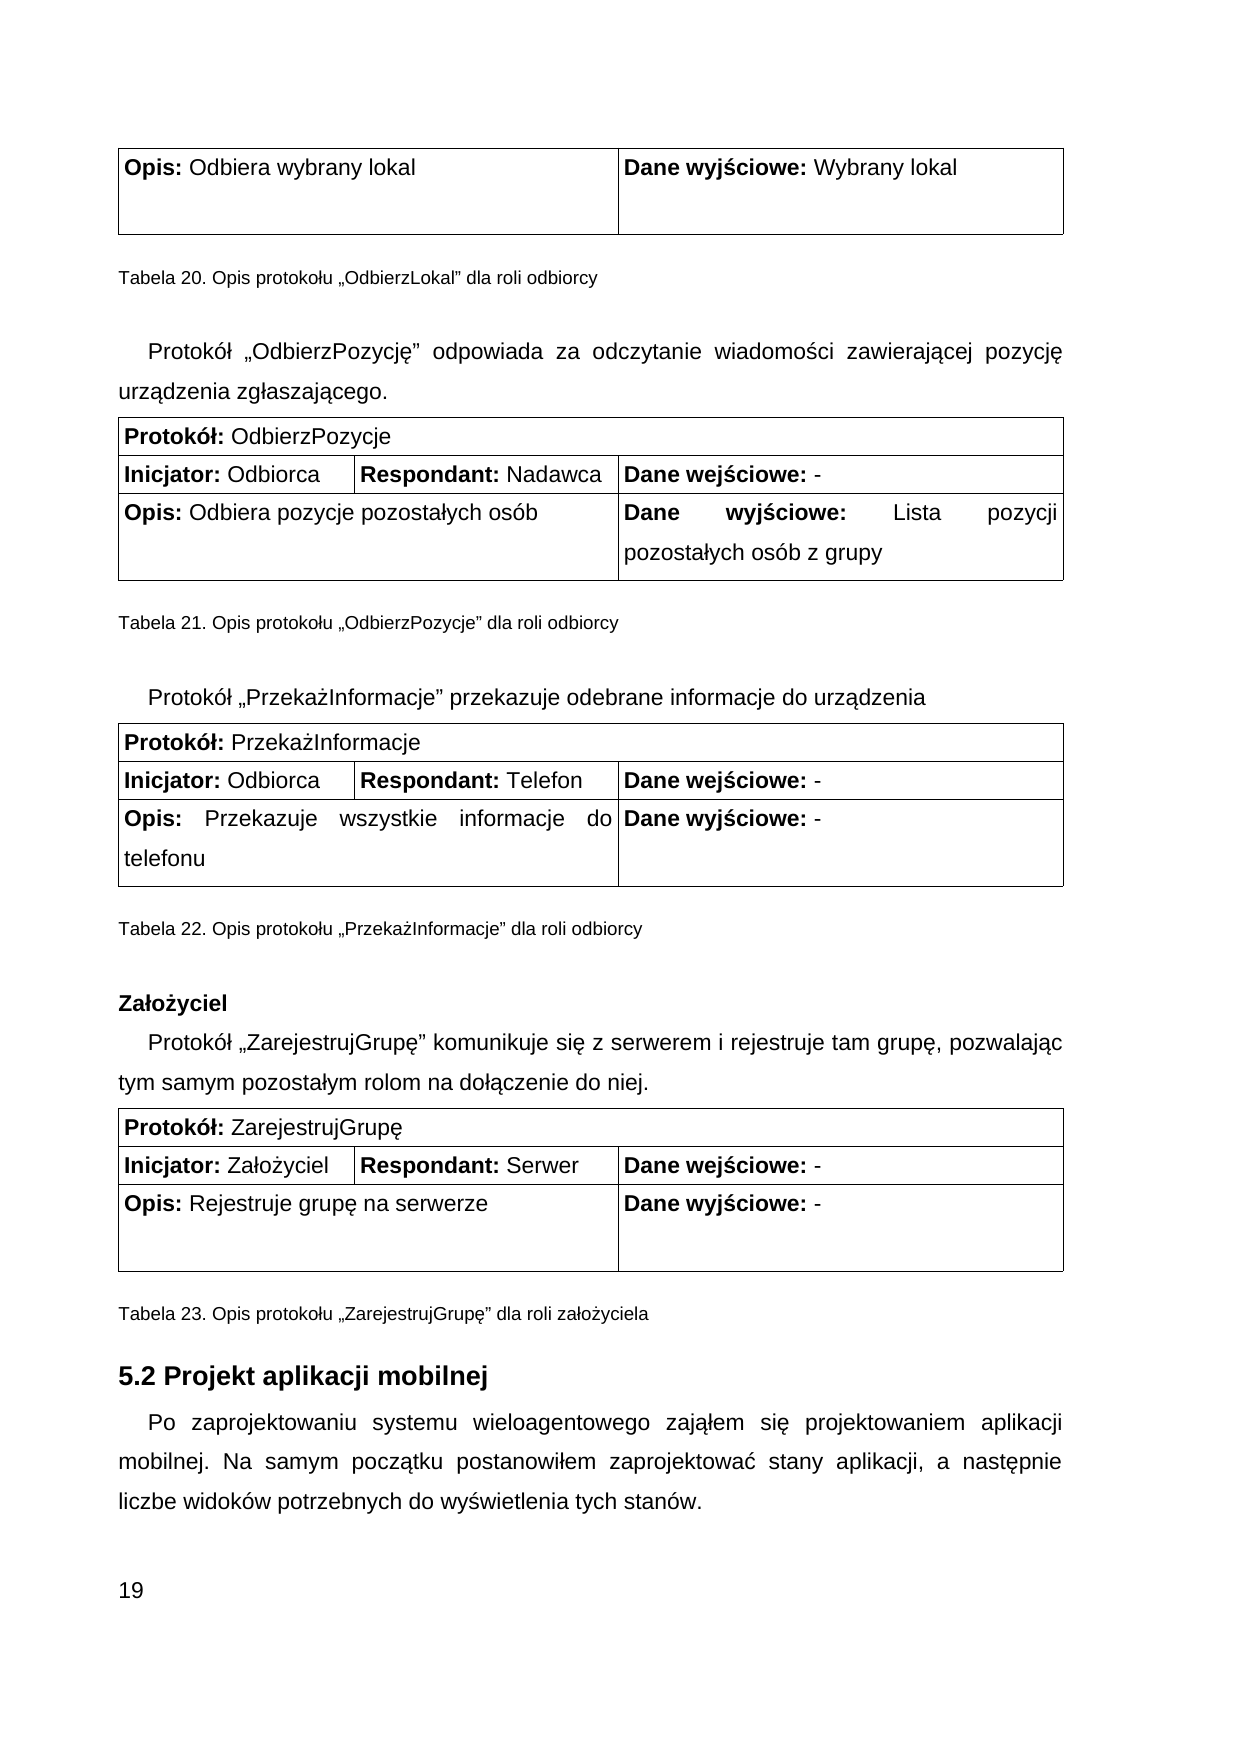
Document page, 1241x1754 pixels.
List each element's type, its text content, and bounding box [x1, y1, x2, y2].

table_cell Inicjator: Odbiorca [119, 456, 354, 493]
table_cell Inicjator: Założyciel [119, 1147, 354, 1184]
table_cell Dane wyjściowe: - [619, 1185, 1063, 1271]
subtitle 5.2 Projekt aplikacji mobilnej [118, 1360, 1063, 1392]
text Tabela 22. Opis protokołu „PrzekażInformacje” dla roli odbiorcy [118, 918, 1063, 940]
table_header Protokół: ZarejestrujGrupę [119, 1109, 1063, 1146]
table_cell Dane wejściowe: - [619, 456, 1063, 493]
table_cell Dane wyjściowe: Wybrany lokal [619, 149, 1063, 234]
text Protokół „OdbierzPozycję” odpowiada za odczytanie wiadomości zawierającej pozycję urządzenia zgłaszającego. [118, 338, 1063, 404]
text Protokół „PrzekażInformacje” przekazuje odebrane informacje do urządzenia [118, 684, 1063, 710]
table_cell Opis: Odbiera wybrany lokal [119, 149, 618, 234]
text Protokół „ZarejestrujGrupę” komunikuje się z serwerem i rejestruje tam grupę, pozwalając tym samym pozostałym rolom na dołączenie do niej. [118, 1029, 1063, 1095]
table_cell Inicjator: Odbiorca [119, 762, 354, 799]
table_cell Opis: Odbiera pozycje pozostałych osób [119, 494, 618, 580]
table_cell Dane wyjściowe: Lista pozycji pozostałych osób z grupy [619, 494, 1063, 580]
table_cell Dane wejściowe: - [619, 762, 1063, 799]
table_cell Dane wyjściowe: - [619, 800, 1063, 886]
table_cell Opis: Rejestruje grupę na serwerze [119, 1185, 618, 1271]
text Tabela 20. Opis protokołu „OdbierzLokal” dla roli odbiorcy [118, 267, 1063, 288]
table_cell Dane wejściowe: - [619, 1147, 1063, 1184]
table_cell Respondant: Serwer [355, 1147, 618, 1184]
text Założyciel [118, 990, 1063, 1016]
table_header Protokół: OdbierzPozycje [119, 418, 1063, 455]
table_cell Opis: Przekazuje wszystkie informacje do telefonu [119, 800, 618, 886]
text Po zaprojektowaniu systemu wieloagentowego zająłem się projektowaniem aplikacji mobilnej. Na samym początku postanowiłem zaprojektować stany aplikacji, a następnie liczbe widoków potrzebnych do wyświetlenia tych stanów. [118, 1409, 1063, 1514]
text Tabela 23. Opis protokołu „ZarejestrujGrupę” dla roli założyciela [118, 1303, 1063, 1325]
text Tabela 21. Opis protokołu „OdbierzPozycje” dla roli odbiorcy [118, 612, 1063, 634]
table_cell Respondant: Telefon [355, 762, 618, 799]
table_cell Respondant: Nadawca [355, 456, 618, 493]
table_header Protokół: PrzekażInformacje [119, 724, 1063, 761]
